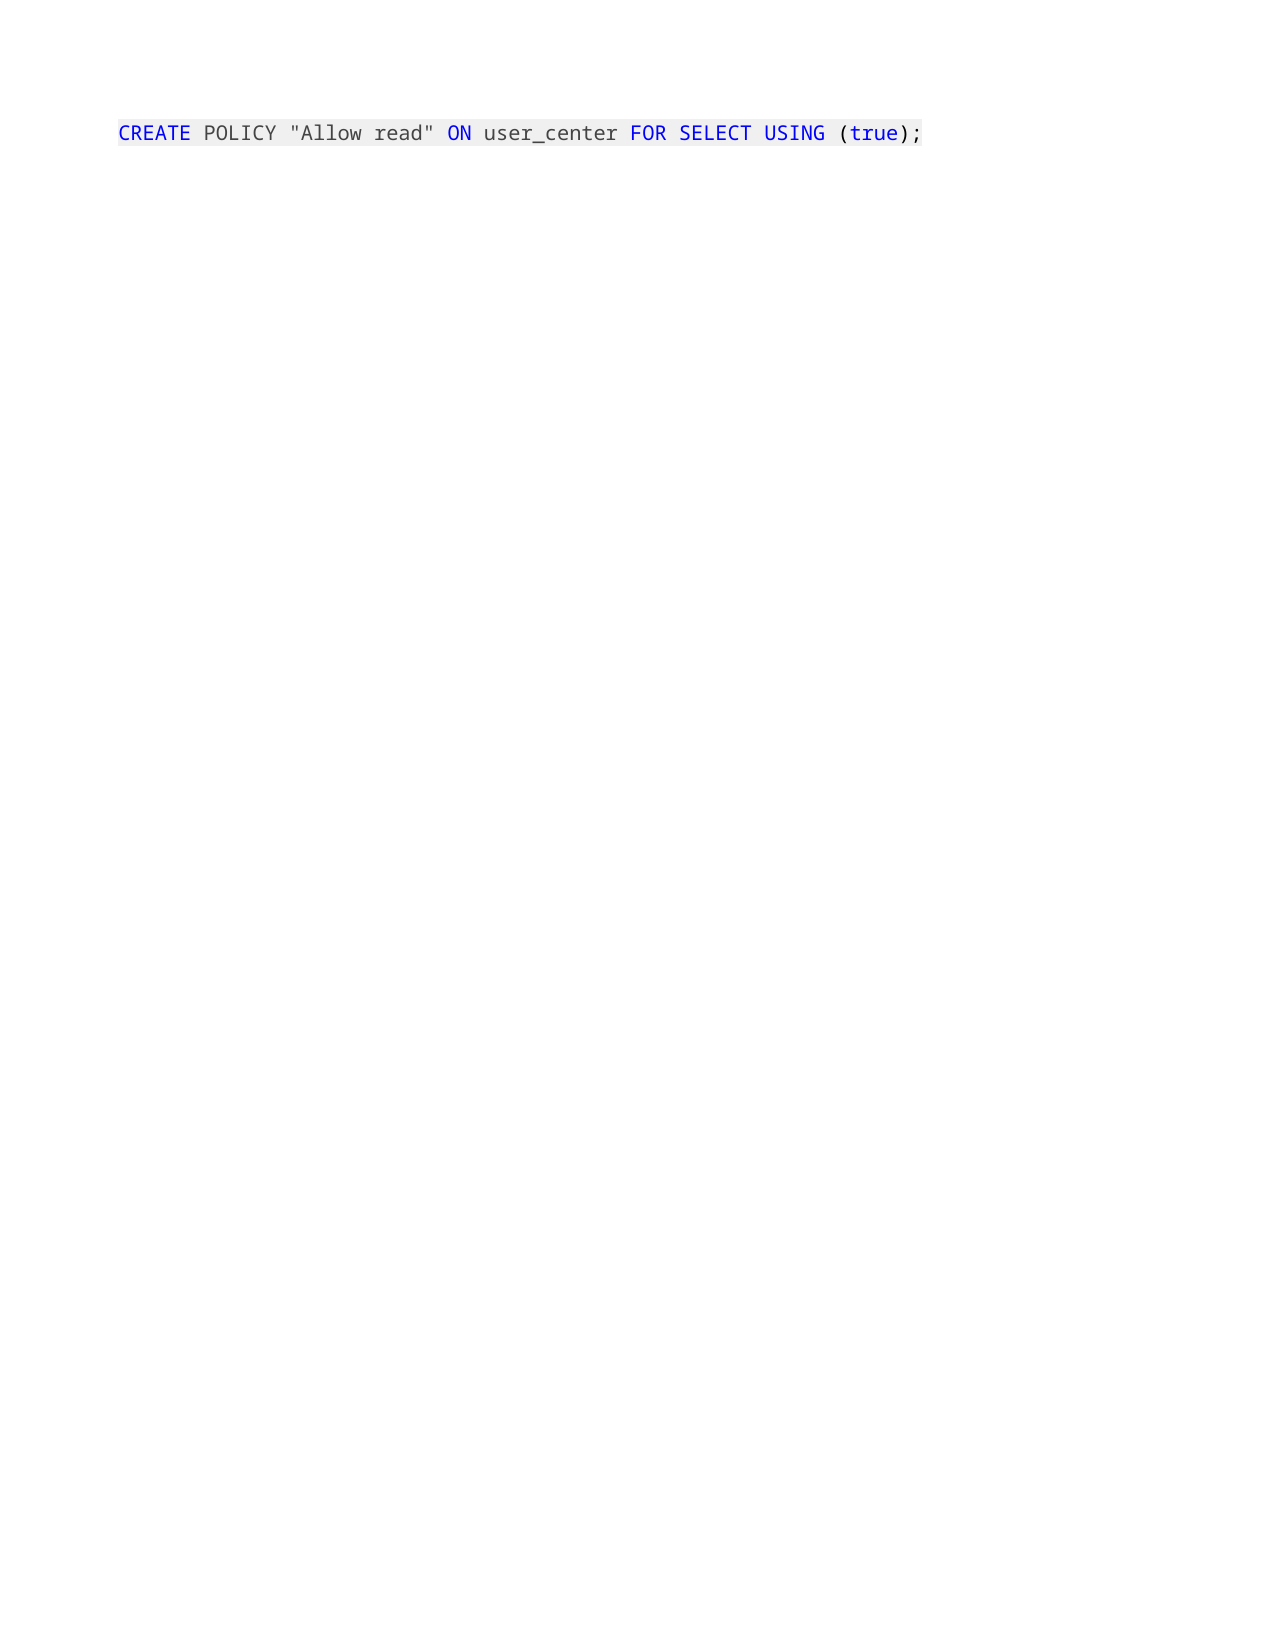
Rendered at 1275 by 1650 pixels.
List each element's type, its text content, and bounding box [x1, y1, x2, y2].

text CREATE POLICY "Allow read" ON user_center FOR SELECT USING (true); [118, 118, 1157, 146]
